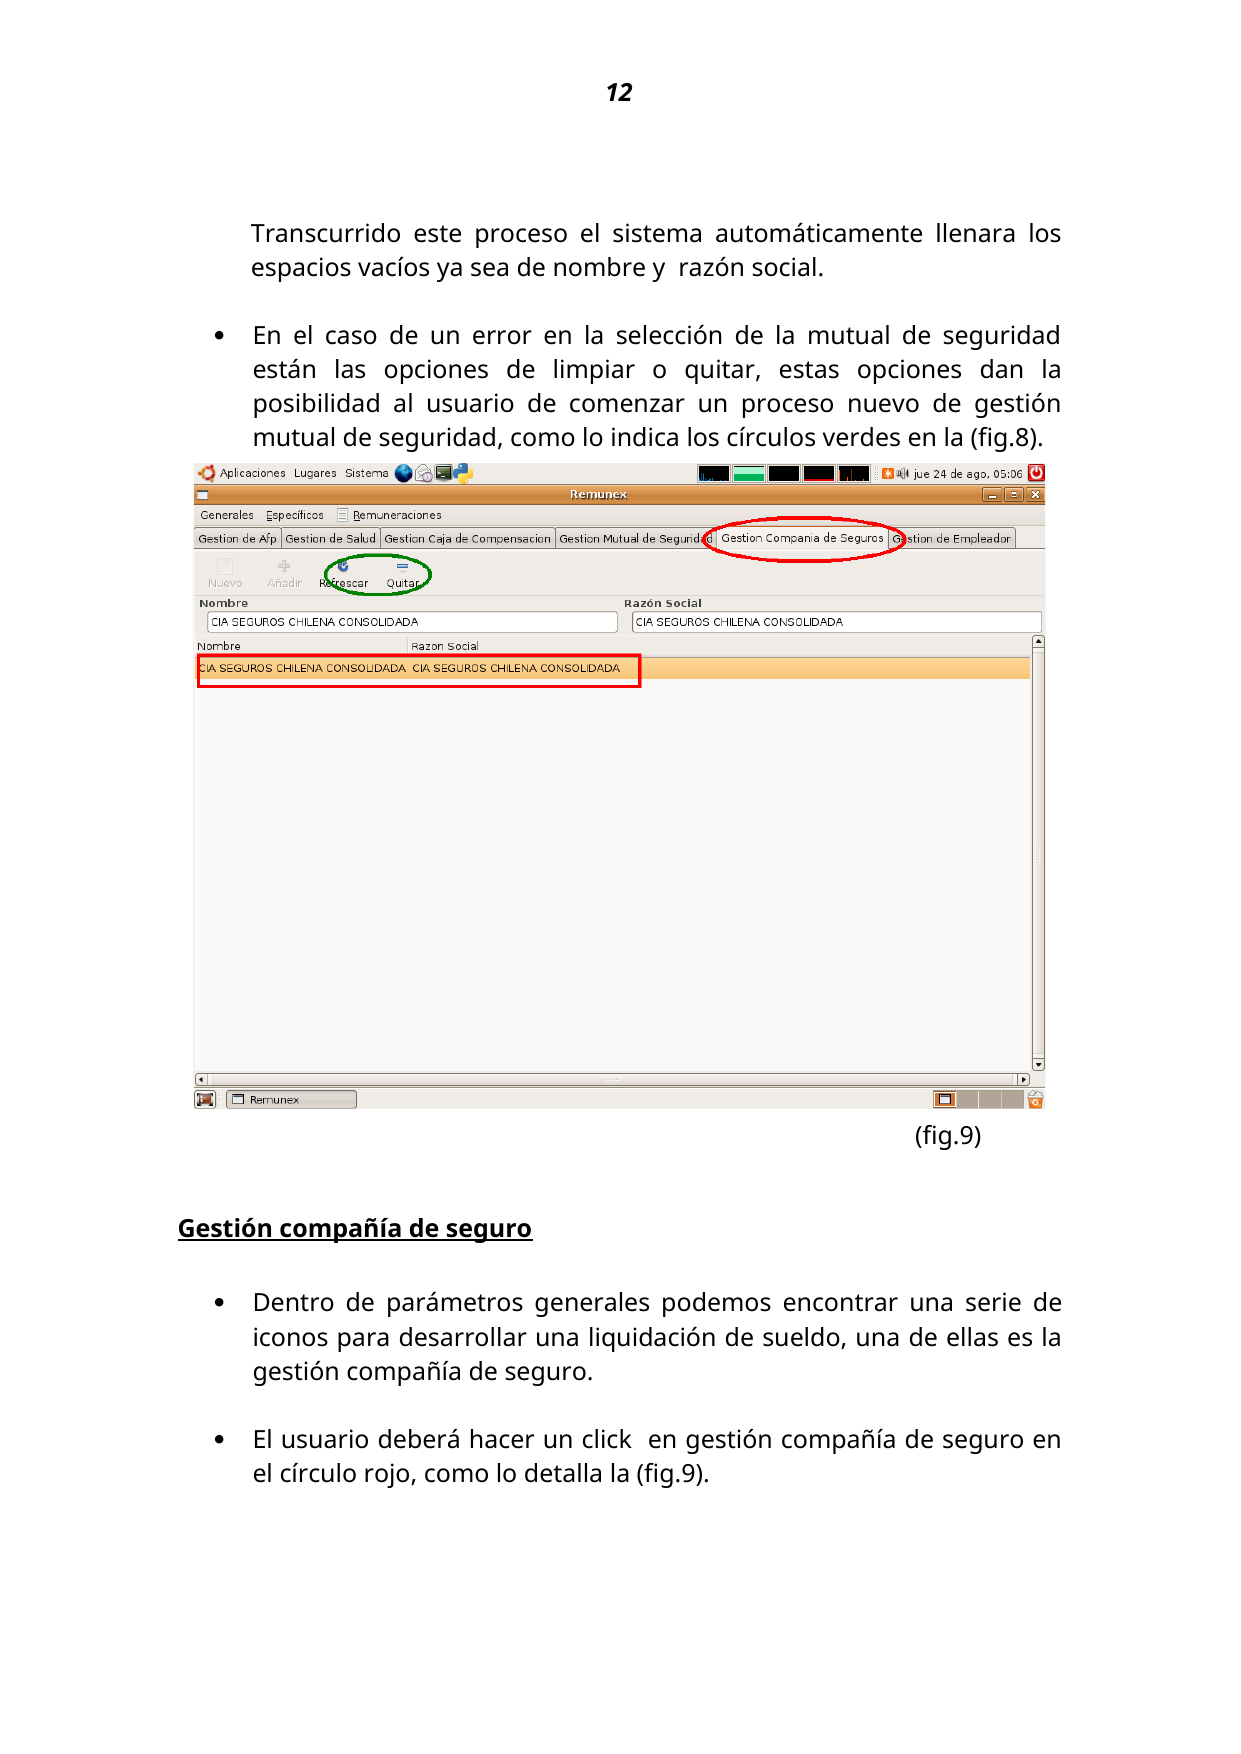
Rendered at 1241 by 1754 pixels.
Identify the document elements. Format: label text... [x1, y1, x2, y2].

list Dentro de parámetros generales podemos encontrar una serie de iconos para desarrollar una liquidación de sueldo, una de ellas es la gestión compañía de seguro. [215, 1285, 1063, 1387]
text Transcurrido este proceso el sistema automáticamente llenara los espacios vacíos ya sea de nombre y razón social. [251, 216, 1063, 284]
list En el caso de un error en la selección de la mutual de seguridad están las opciones de limpiar o quitar, estas opciones dan la posibilidad al usuario de comenzar un proceso nuevo de gestión mutual de seguridad, como lo indica los círculos verdes en la (fig.8). [215, 318, 1063, 454]
picture [193, 463, 1046, 1109]
subtitle Gestión compañía de seguro [177, 1211, 1063, 1245]
text (fig.9) [915, 1118, 1063, 1152]
list El usuario deberá hacer un click en gestión compañía de seguro en el círculo rojo, como lo detalla la (fig.9). [215, 1421, 1063, 1489]
